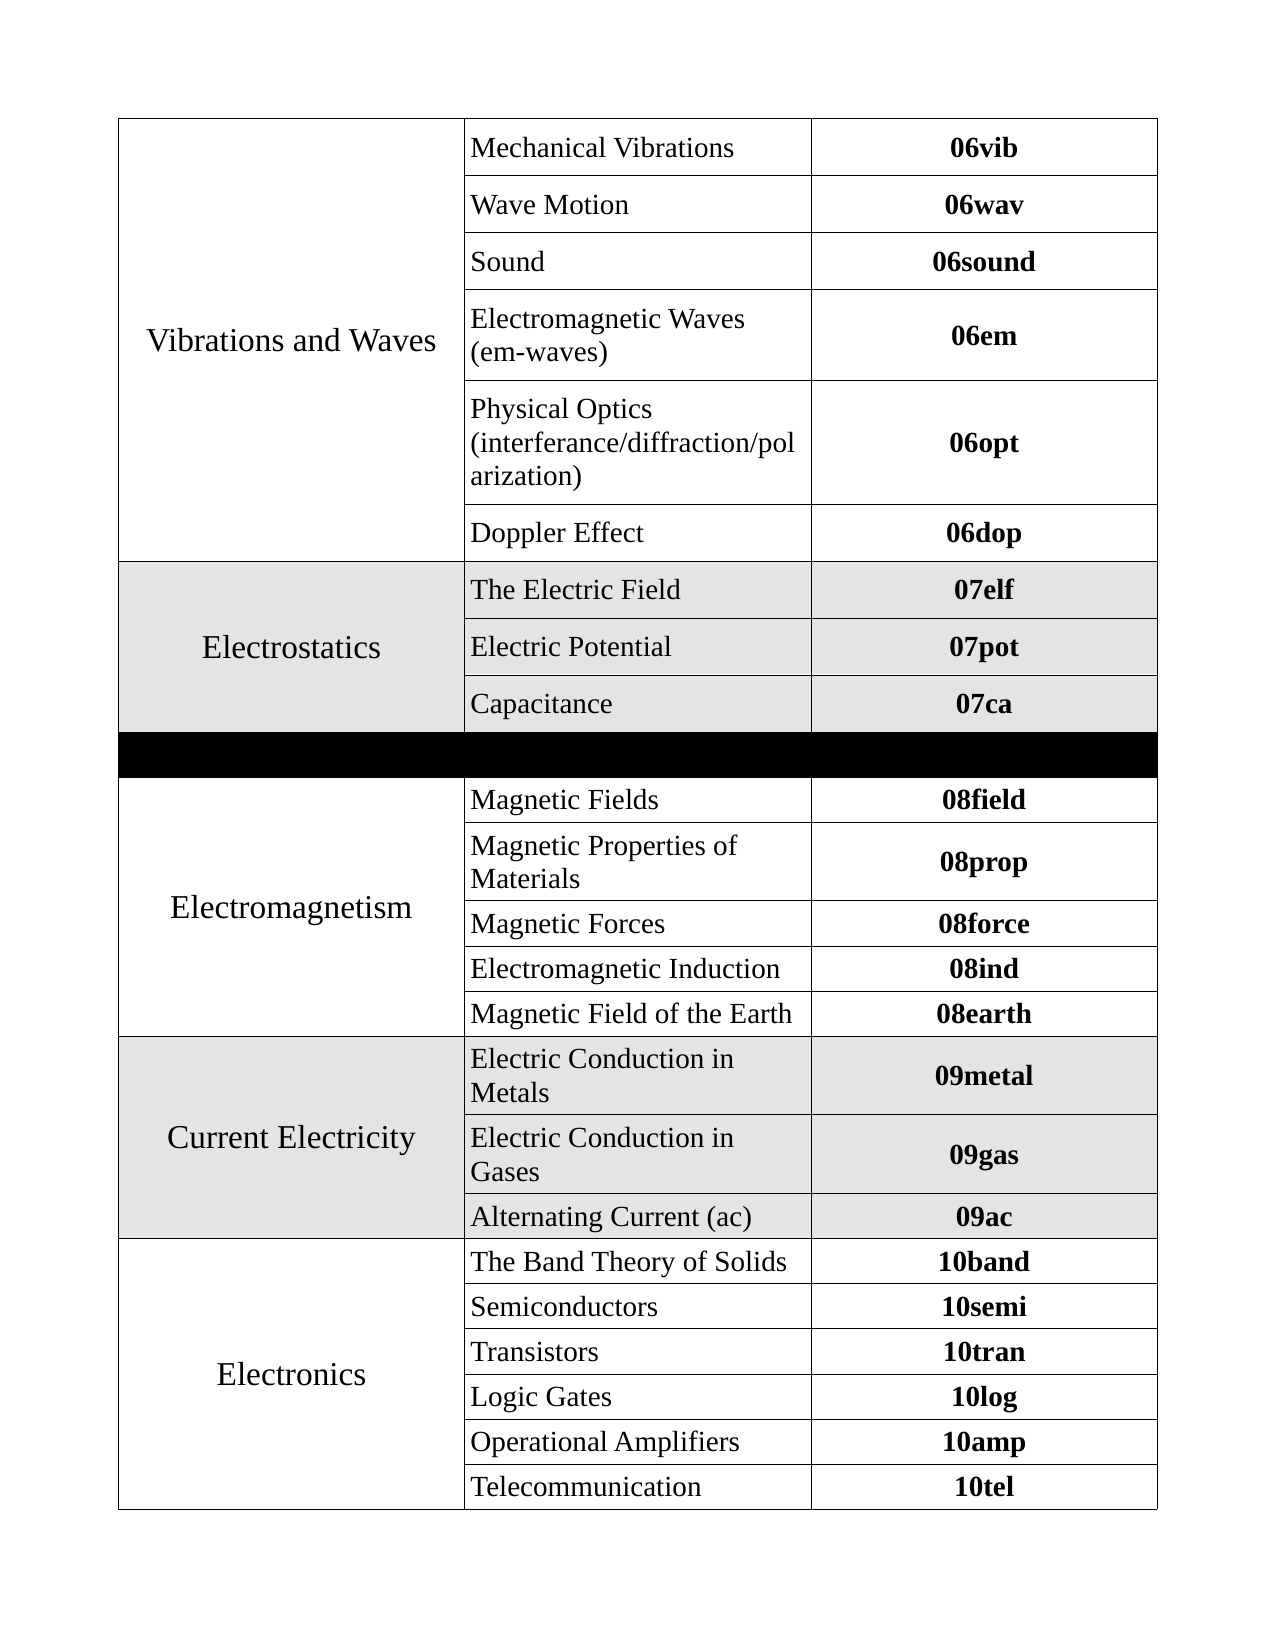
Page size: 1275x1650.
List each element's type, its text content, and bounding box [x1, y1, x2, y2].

table_cell 08prop [812, 823, 1157, 900]
table_cell Mechanical Vibrations [465, 119, 811, 175]
table_cell Capacitance [465, 676, 811, 732]
table_cell Physical Optics (interferance/diffraction/polarization) [465, 381, 811, 504]
table_cell 10tel [812, 1465, 1157, 1509]
table_cell Semiconductors [465, 1284, 811, 1328]
table_cell Doppler Effect [465, 505, 811, 561]
table_cell Wave Motion [465, 176, 811, 232]
table_cell Operational Amplifiers [465, 1420, 811, 1464]
table_cell Electric Conduction in Gases [465, 1115, 811, 1193]
table_cell 08earth [812, 992, 1157, 1036]
table_cell [812, 733, 1157, 777]
table_cell 08field [812, 778, 1157, 822]
table_cell Sound [465, 233, 811, 289]
table_cell 07ca [812, 676, 1157, 732]
table_cell 07pot [812, 619, 1157, 674]
table_cell Magnetic Properties of Materials [465, 823, 811, 900]
table_cell Electromagnetic Waves (em-waves) [465, 290, 811, 379]
table_cell 09metal [812, 1037, 1157, 1114]
table_cell Logic Gates [465, 1375, 811, 1418]
table_cell Transistors [465, 1329, 811, 1373]
table_cell Electrostatics [119, 562, 464, 732]
table_cell 06vib [812, 119, 1157, 175]
table_cell 07elf [812, 562, 1157, 618]
table_cell 06wav [812, 176, 1157, 232]
table_cell [119, 733, 464, 777]
table_cell 06sound [812, 233, 1157, 289]
table_cell Magnetic Forces [465, 901, 811, 946]
table_cell [465, 733, 811, 777]
table_cell Magnetic Field of the Earth [465, 992, 811, 1036]
table_cell 06opt [812, 381, 1157, 504]
table_cell The Band Theory of Solids [465, 1239, 811, 1283]
table_cell 06em [812, 290, 1157, 379]
table_cell 06dop [812, 505, 1157, 561]
table_cell 09ac [812, 1194, 1157, 1238]
table_cell 09gas [812, 1115, 1157, 1193]
table_cell 10amp [812, 1420, 1157, 1464]
table_cell Electromagnetism [119, 778, 464, 1036]
table_cell 10log [812, 1375, 1157, 1418]
table_cell Telecommunication [465, 1465, 811, 1509]
table_cell 08ind [812, 947, 1157, 991]
table_cell Current Electricity [119, 1037, 464, 1238]
table_cell Magnetic Fields [465, 778, 811, 822]
table_cell Alternating Current (ac) [465, 1194, 811, 1238]
table_cell Electromagnetic Induction [465, 947, 811, 991]
table_cell Vibrations and Waves [119, 119, 464, 561]
table_cell 10semi [812, 1284, 1157, 1328]
table_cell 10band [812, 1239, 1157, 1283]
table_cell The Electric Field [465, 562, 811, 618]
table_cell Electric Potential [465, 619, 811, 674]
table_cell 10tran [812, 1329, 1157, 1373]
table_cell Electric Conduction in Metals [465, 1037, 811, 1114]
table_cell 08force [812, 901, 1157, 946]
table_cell Electronics [119, 1239, 464, 1509]
